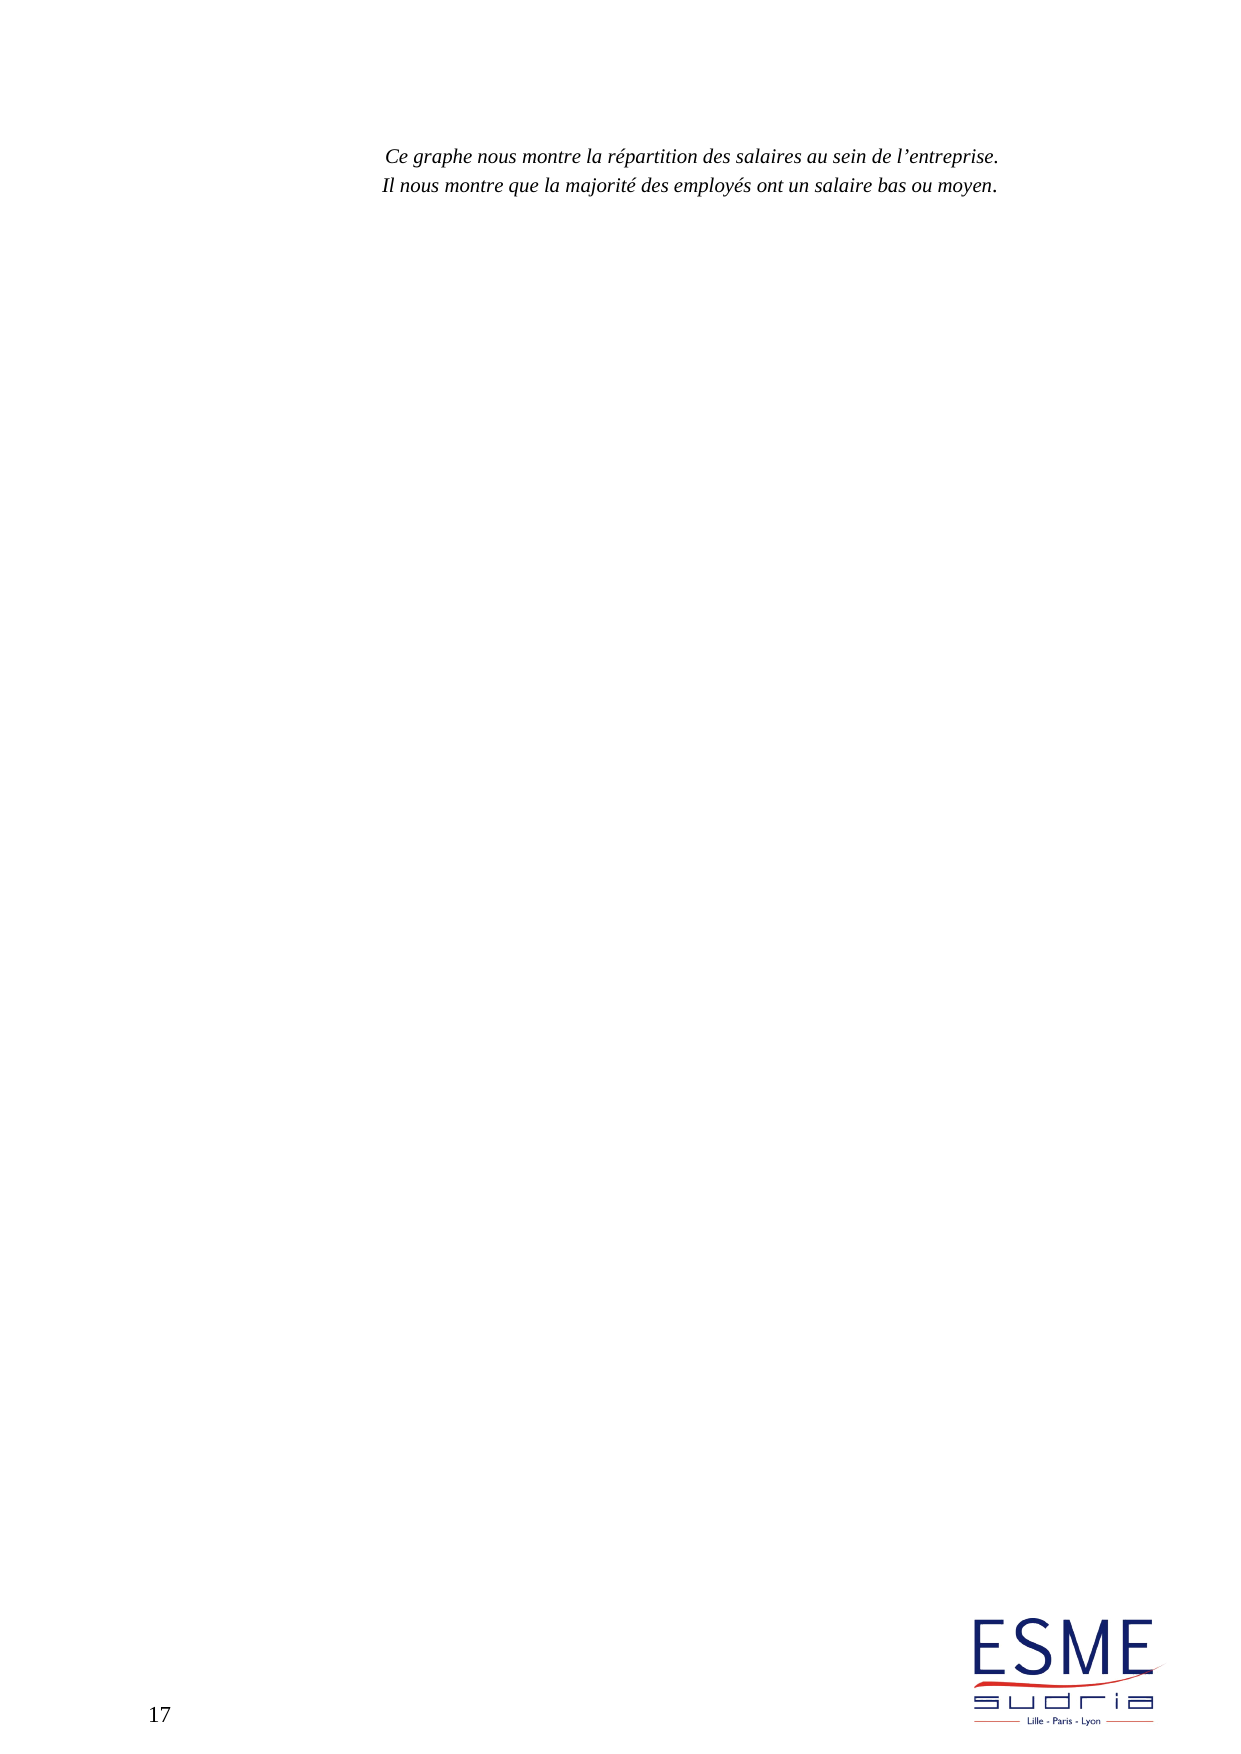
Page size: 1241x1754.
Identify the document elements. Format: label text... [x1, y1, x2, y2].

picture [974, 1618, 1167, 1726]
text Il nous montre que la majorité des employés ont un salaire bas ou moyen. [289, 172, 1090, 197]
text Ce graphe nous montre la répartition des salaires au sein de l’entreprise. [294, 144, 1090, 168]
